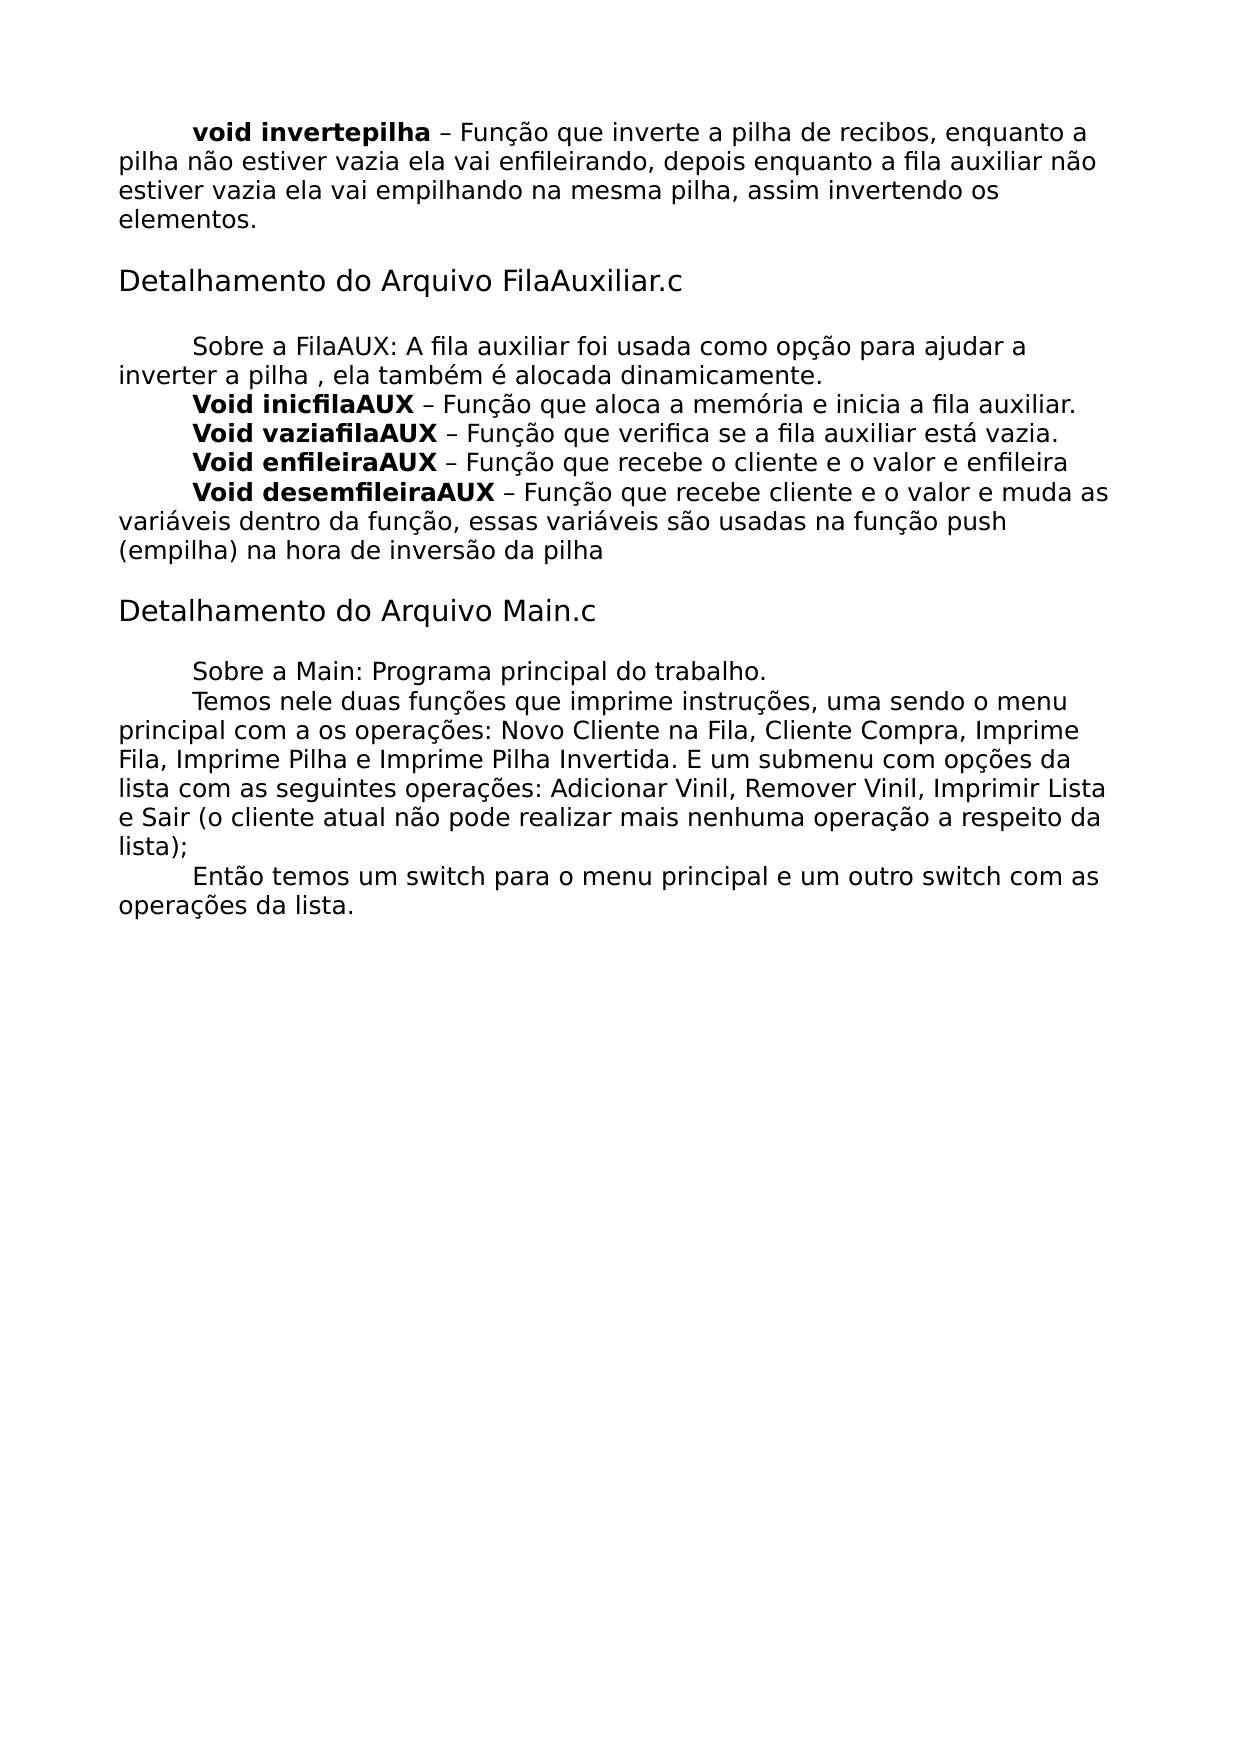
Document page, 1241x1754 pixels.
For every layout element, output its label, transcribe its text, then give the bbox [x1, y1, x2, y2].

text Temos nele duas funções que imprime instruções, uma sendo o menu principal com a os operações: Novo Cliente na Fila, Cliente Compra, Imprime Fila, Imprime Pilha e Imprime Pilha Invertida. E um submenu com opções da lista com as seguintes operações: Adicionar Vinil, Remover Vinil, Imprimir Lista e Sair (o cliente atual não pode realizar mais nenhuma operação a respeito da lista); [118, 687, 1122, 862]
text Detalhamento do Arquivo FilaAuxiliar.c [118, 264, 1122, 298]
text Sobre a FilaAUX: A fila auxiliar foi usada como opção para ajudar a inverter a pilha , ela também é alocada dinamicamente. [118, 332, 1122, 390]
text Void vaziafilaAUX – Função que verifica se a fila auxiliar está vazia. [118, 419, 1122, 448]
text Sobre a Main: Programa principal do trabalho. [118, 657, 1122, 687]
text Detalhamento do Arquivo Main.c [118, 594, 1122, 628]
text void invertepilha – Função que inverte a pilha de recibos, enquanto a pilha não estiver vazia ela vai enfileirando, depois enquanto a fila auxiliar não estiver vazia ela vai empilhando na mesma pilha, assim invertendo os elementos. [118, 118, 1122, 235]
text Void inicfilaAUX – Função que aloca a memória e inicia a fila auxiliar. [118, 390, 1122, 419]
text Void enfileiraAUX – Função que recebe o cliente e o valor e enfileira [118, 448, 1122, 478]
text Void desemfileiraAUX – Função que recebe cliente e o valor e muda as variáveis dentro da função, essas variáveis são usadas na função push (empilha) na hora de inversão da pilha [118, 478, 1122, 565]
text Então temos um switch para o menu principal e um outro switch com as operações da lista. [118, 862, 1122, 920]
